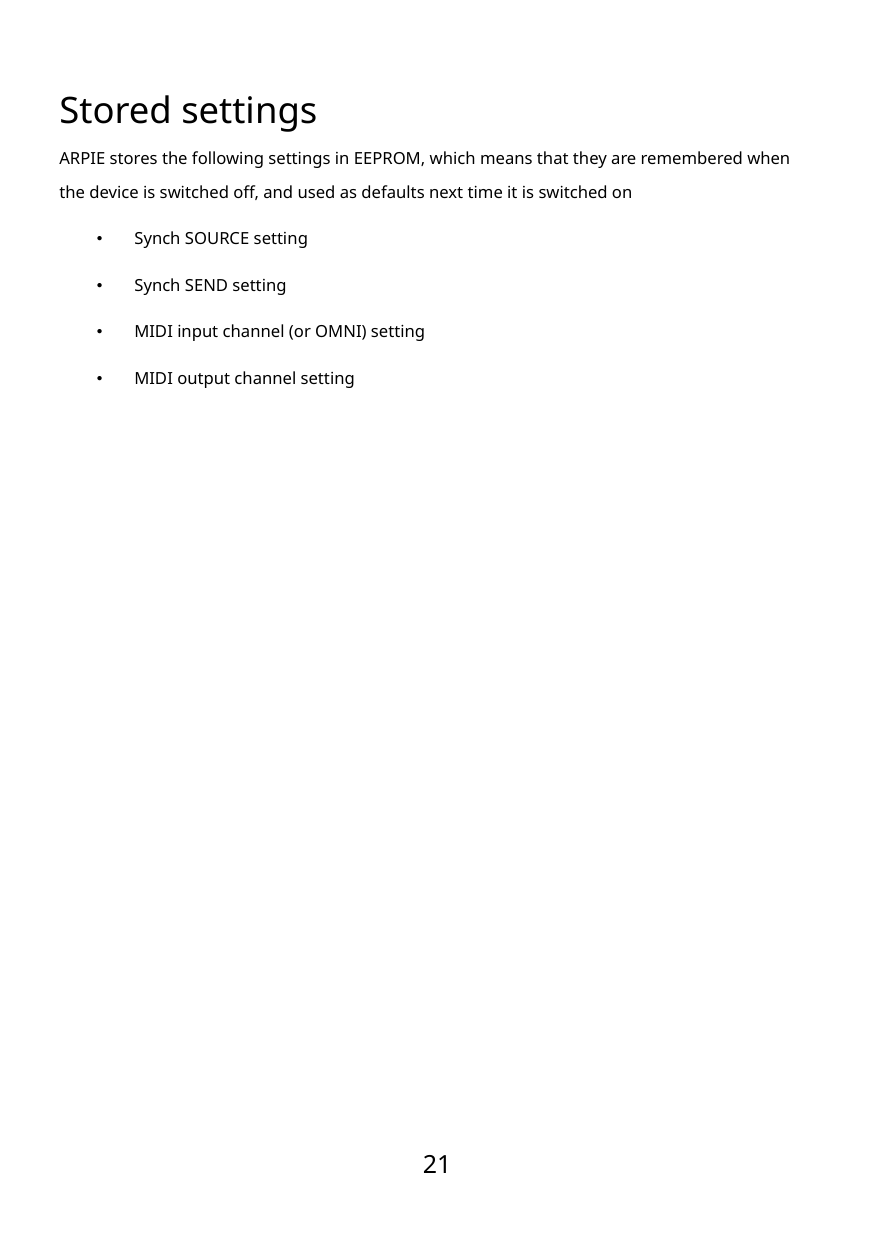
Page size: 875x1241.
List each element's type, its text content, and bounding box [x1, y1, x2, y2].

list MIDI output channel setting [97, 367, 815, 389]
list MIDI input channel (or OMNI) setting [97, 320, 815, 343]
list Synch SOURCE setting [97, 227, 815, 249]
text ARPIE stores the following settings in EEPROM, which means that they are remembered when the device is switched off, and used as defaults next time it is switched on [59, 146, 815, 203]
list Synch SEND setting [97, 273, 815, 296]
subtitle Stored settings [59, 84, 815, 134]
